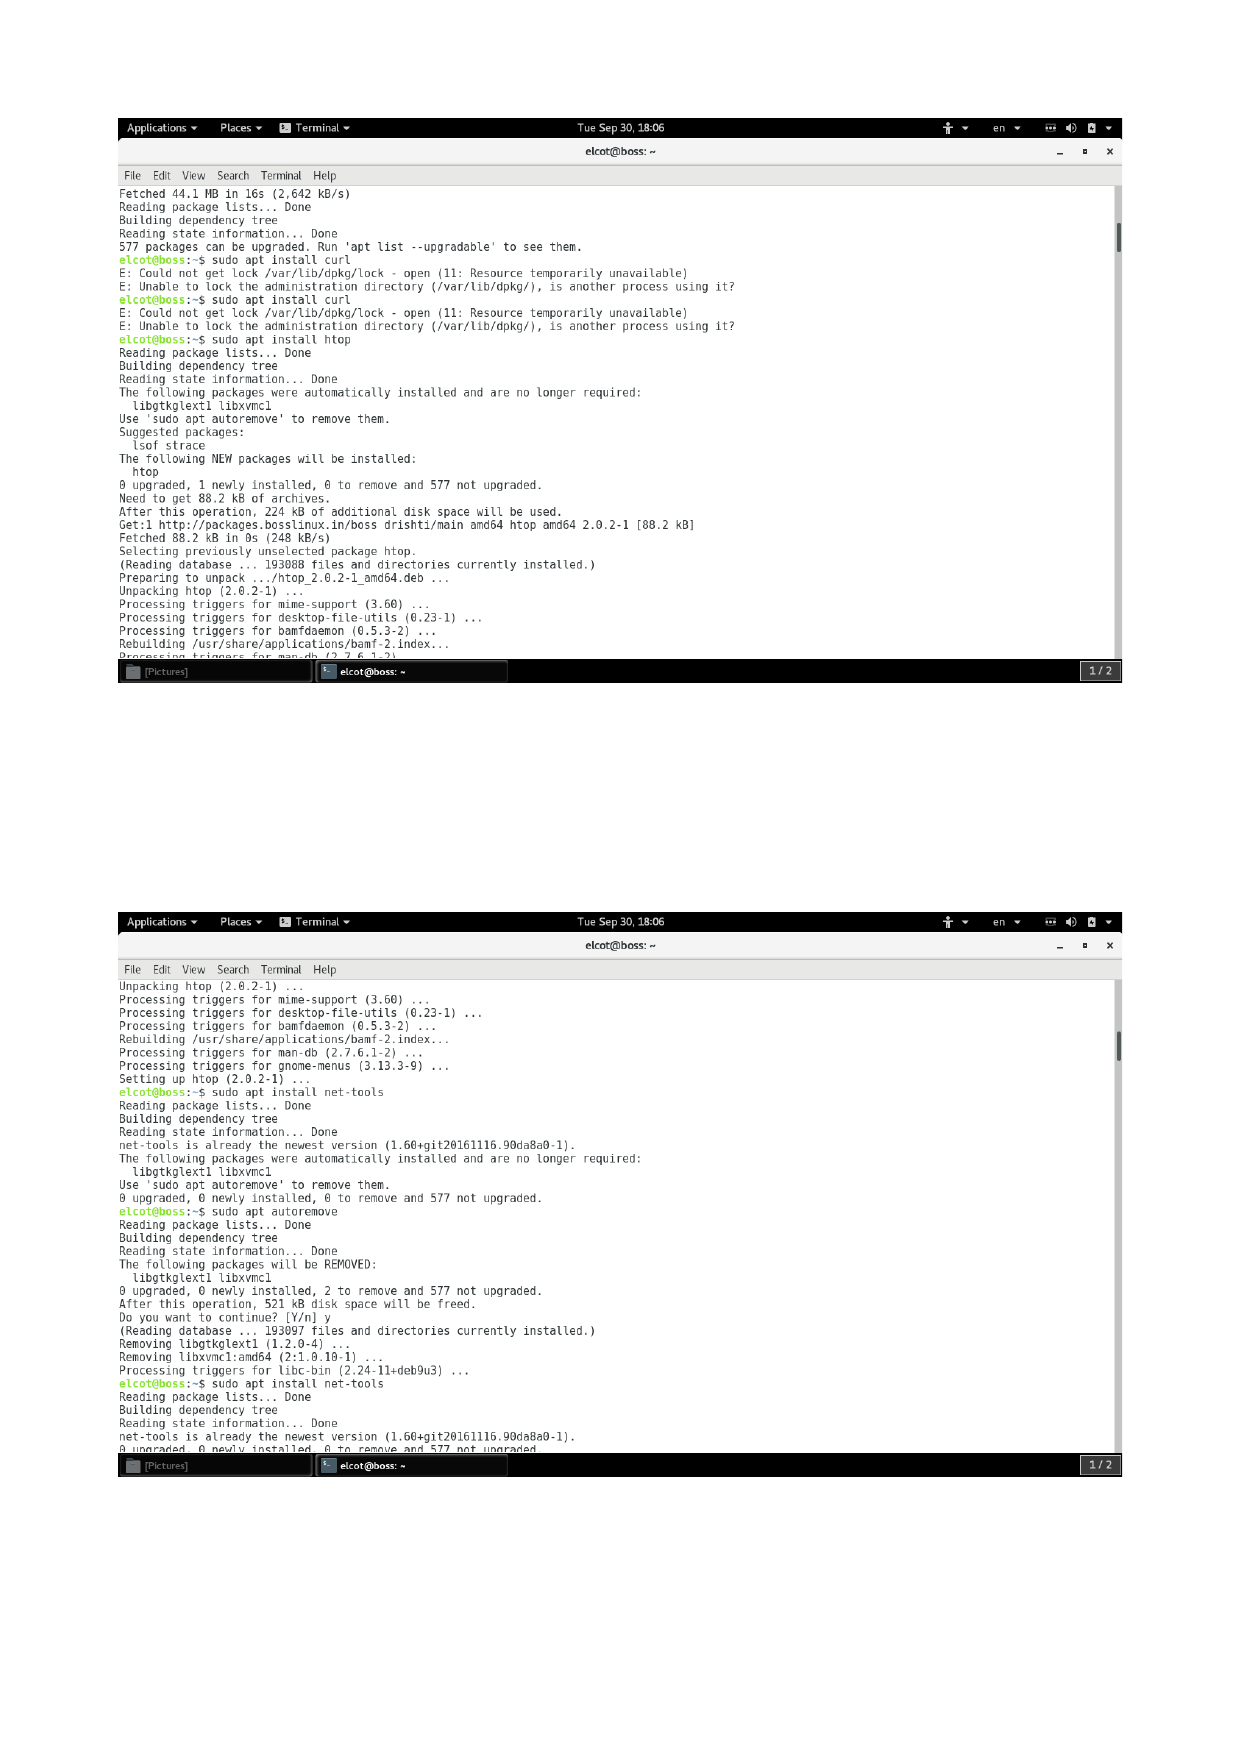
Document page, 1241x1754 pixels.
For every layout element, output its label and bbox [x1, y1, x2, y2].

picture [118, 912, 1123, 1477]
picture [118, 118, 1123, 683]
